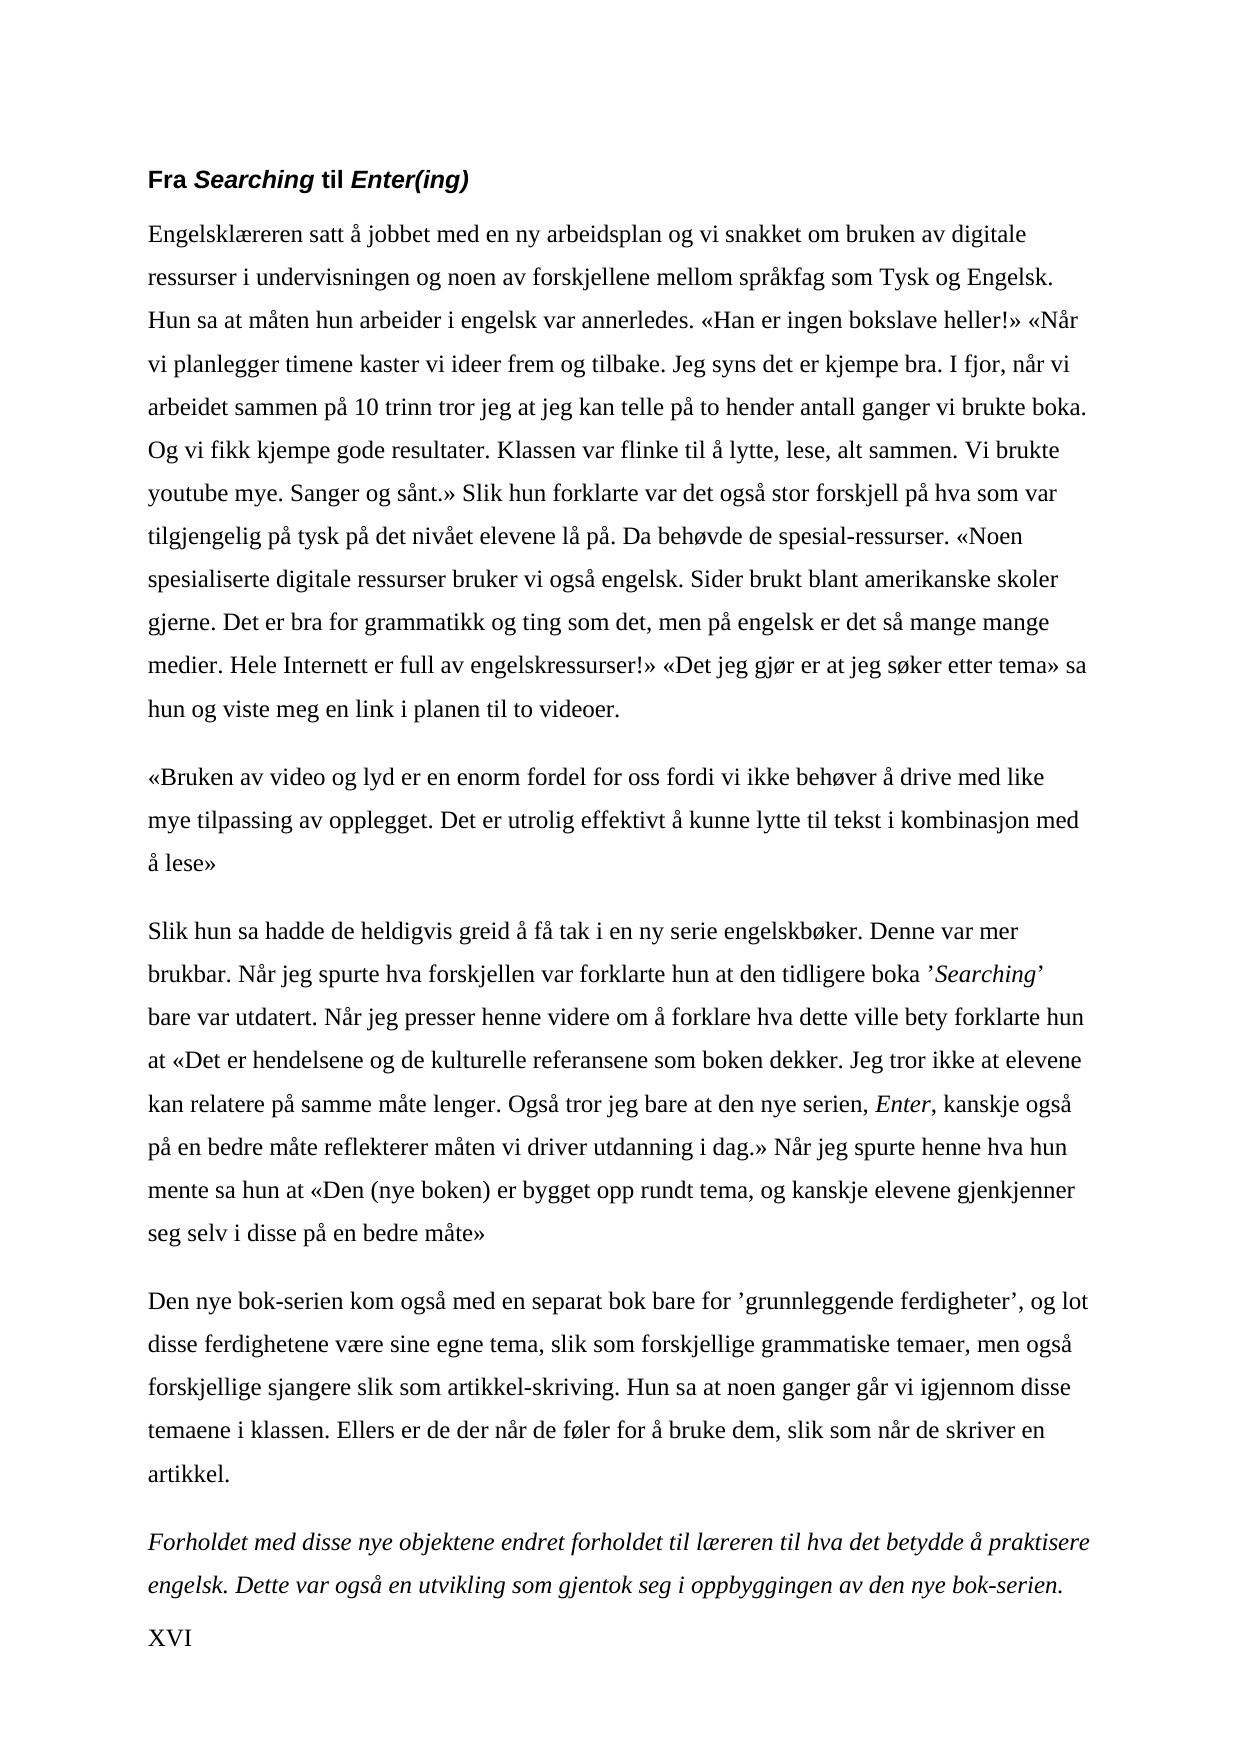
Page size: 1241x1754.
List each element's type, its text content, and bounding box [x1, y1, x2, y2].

text Fra Searching til Enter(ing) [148, 165, 1092, 194]
text «Bruken av video og lyd er en enorm fordel for oss fordi vi ikke behøver å drive med like mye tilpassing av opplegget. Det er utrolig effektivt å kunne lytte til tekst i kombinasjon med å lese» [148, 762, 1092, 877]
text Engelsklæreren satt å jobbet med en ny arbeidsplan og vi snakket om bruken av digitale ressurser i undervisningen og noen av forskjellene mellom språkfag som Tysk og Engelsk. Hun sa at måten hun arbeider i engelsk var annerledes. «Han er ingen bokslave heller!» «Når vi planlegger timene kaster vi ideer frem og tilbake. Jeg syns det er kjempe bra. I fjor, når vi arbeidet sammen på 10 trinn tror jeg at jeg kan telle på to hender antall ganger vi brukte boka. Og vi fikk kjempe gode resultater. Klassen var flinke til å lytte, lese, alt sammen. Vi brukte youtube mye. Sanger og sånt.» Slik hun forklarte var det også stor forskjell på hva som var tilgjengelig på tysk på det nivået elevene lå på. Da behøvde de spesial-ressurser. «Noen spesialiserte digitale ressurser bruker vi også engelsk. Sider brukt blant amerikanske skoler gjerne. Det er bra for grammatikk og ting som det, men på engelsk er det så mange mange medier. Hele Internett er full av engelskressurser!» «Det jeg gjør er at jeg søker etter tema» sa hun og viste meg en link i planen til to videoer. [148, 219, 1092, 722]
text Slik hun sa hadde de heldigvis greid å få tak i en ny serie engelskbøker. Denne var mer brukbar. Når jeg spurte hva forskjellen var forklarte hun at den tidligere boka ’Searching’ bare var utdatert. Når jeg presser henne videre om å forklare hva dette ville bety forklarte hun at «Det er hendelsene og de kulturelle referansene som boken dekker. Jeg tror ikke at elevene kan relatere på samme måte lenger. Også tror jeg bare at den nye serien, Enter, kanskje også på en bedre måte reflekterer måten vi driver utdanning i dag.» Når jeg spurte henne hva hun mente sa hun at «Den (nye boken) er bygget opp rundt tema, og kanskje elevene gjenkjenner seg selv i disse på en bedre måte» [148, 916, 1092, 1247]
text Den nye bok-serien kom også med en separat bok bare for ’grunnleggende ferdigheter’, og lot disse ferdighetene være sine egne tema, slik som forskjellige grammatiske temaer, men også forskjellige sjangere slik som artikkel-skriving. Hun sa at noen ganger går vi igjennom disse temaene i klassen. Ellers er de der når de føler for å bruke dem, slik som når de skriver en artikkel. [148, 1286, 1092, 1487]
text Forholdet med disse nye objektene endret forholdet til læreren til hva det betydde å praktisere engelsk. Dette var også en utvikling som gjentok seg i oppbyggingen av den nye bok-serien. [148, 1527, 1092, 1599]
